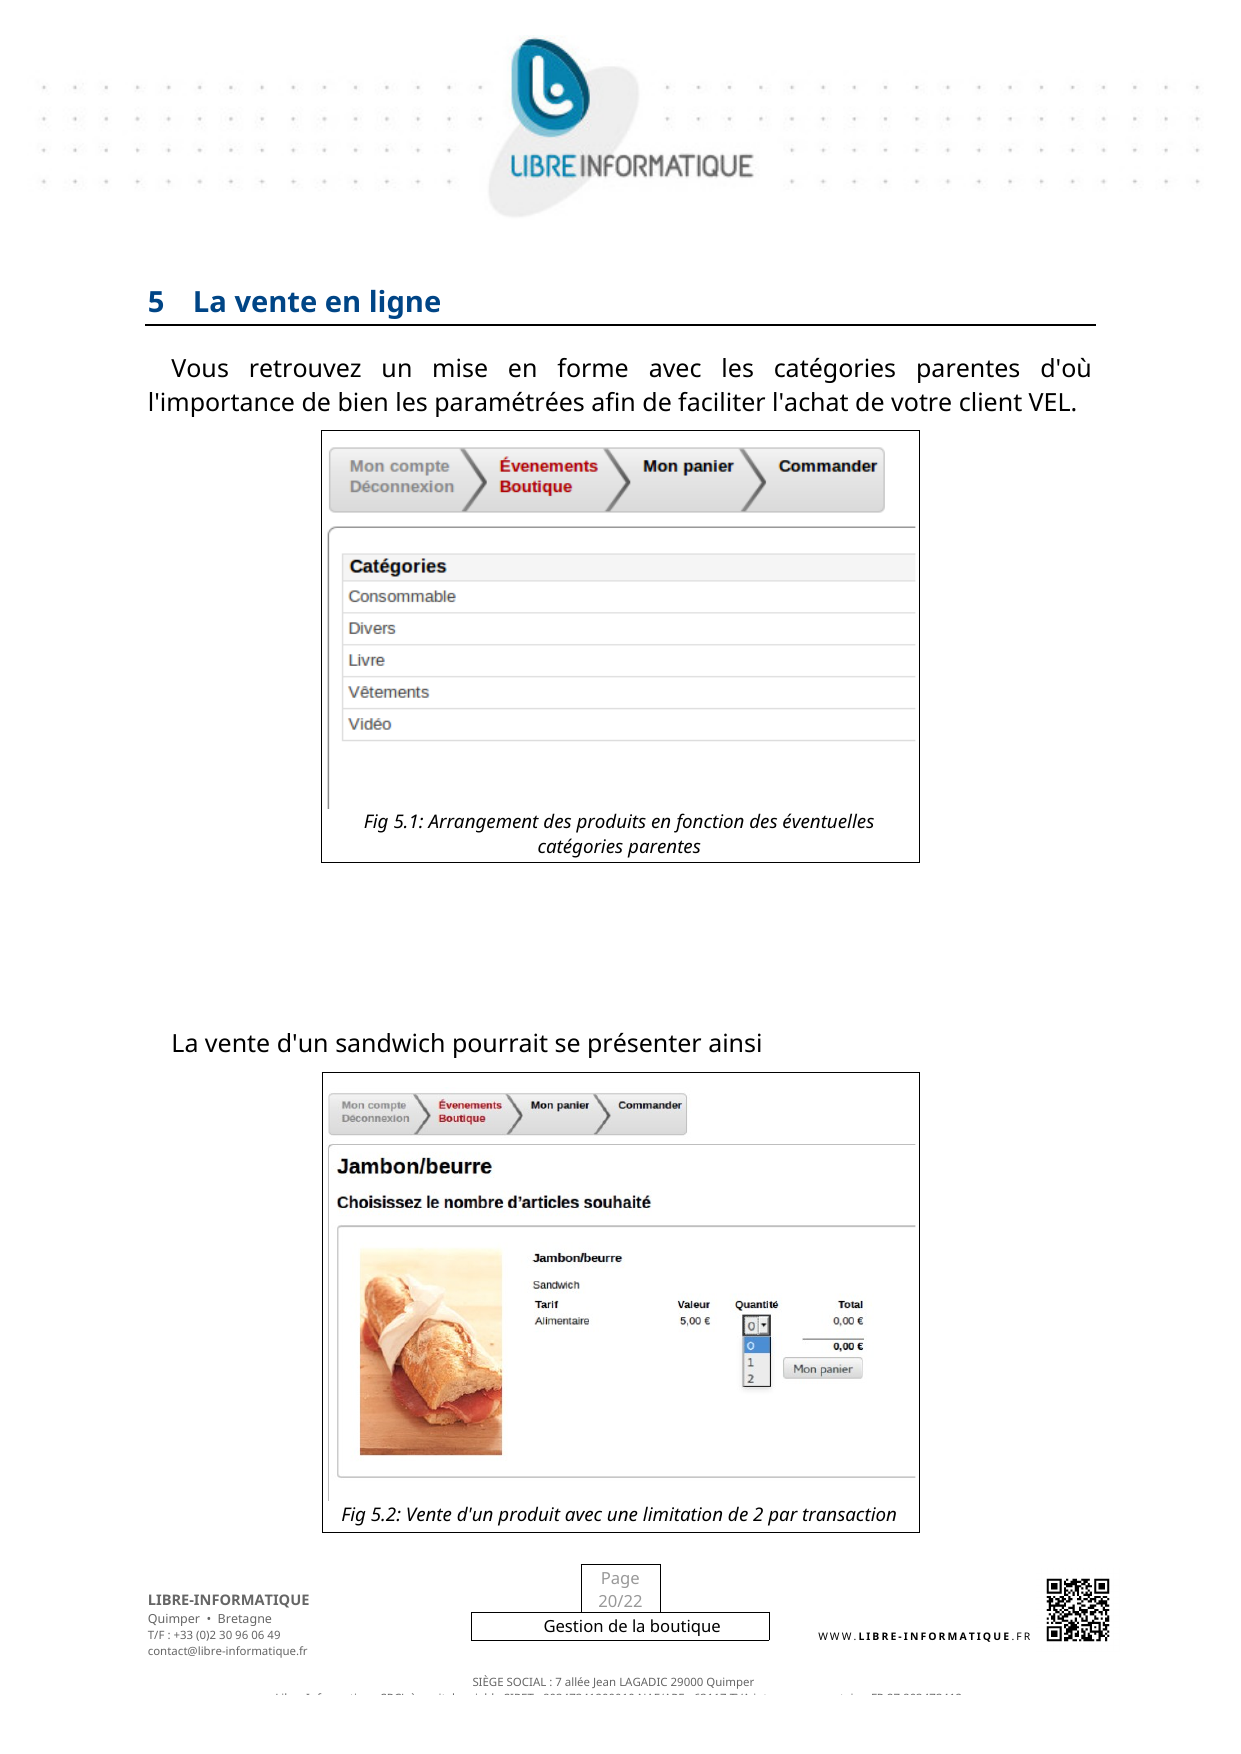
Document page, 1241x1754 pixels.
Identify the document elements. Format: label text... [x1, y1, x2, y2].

text Vous retrouvez un mise en forme avec les catégories parentes d'où l'importance de bien les paramétrées afin de faciliter l'achat de votre client VEL. [148, 350, 1093, 418]
subtitle La vente en ligne [145, 278, 1096, 324]
picture [1036, 1568, 1120, 1652]
text Fig 5.1: Arrangement des produits en fonction des éventuelles catégories parentes [324, 446, 916, 859]
text La vente d'un sandwich pourrait se présenter ainsi [148, 1026, 1093, 1060]
picture [27, 35, 1213, 220]
picture [325, 445, 916, 809]
text Fig 5.2: Vente d'un produit avec une limitation de 2 par transaction [324, 1087, 916, 1526]
picture [325, 1087, 916, 1501]
